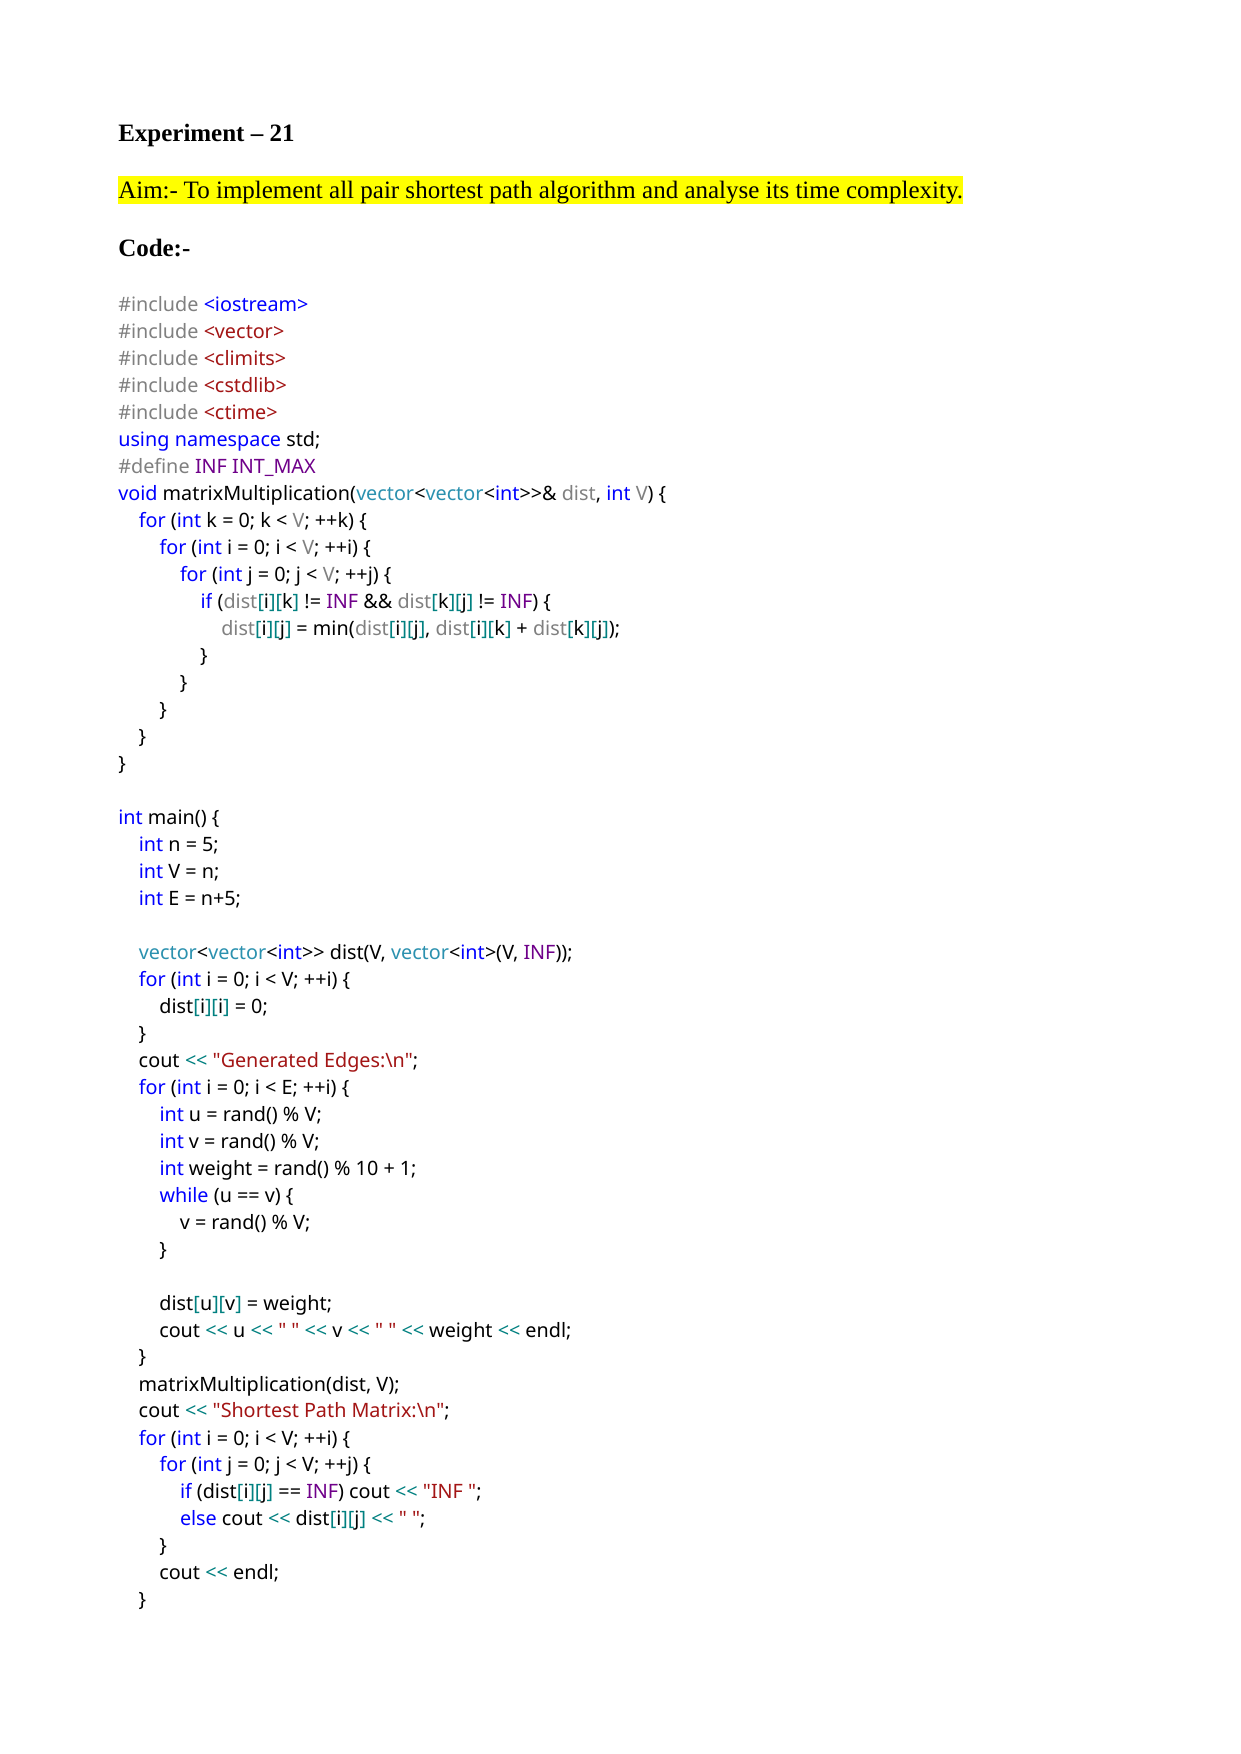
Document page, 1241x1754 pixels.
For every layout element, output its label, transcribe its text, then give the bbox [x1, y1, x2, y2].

text for (int i = 0; i < V; ++i) { [118, 1424, 1122, 1451]
text else cout << dist[i][j] << " "; [118, 1505, 1122, 1532]
text int weight = rand() % 10 + 1; [118, 1154, 1122, 1181]
text for (int j = 0; j < V; ++j) { [118, 560, 1122, 587]
text if (dist[i][k] != INF && dist[k][j] != INF) { [118, 587, 1122, 614]
text } [118, 749, 1122, 776]
text for (int i = 0; i < V; ++i) { [118, 533, 1122, 560]
text dist[i][j] = min(dist[i][j], dist[i][k] + dist[k][j]); [118, 614, 1122, 641]
text int u = rand() % V; [118, 1100, 1122, 1127]
text dist[i][i] = 0; [118, 992, 1122, 1019]
text Experiment – 21 [118, 118, 1122, 147]
text cout << endl; [118, 1559, 1122, 1586]
text } [118, 668, 1122, 695]
text Code:- [118, 233, 1122, 262]
text Aim:- To implement all pair shortest path algorithm and analyse its time complexity. [118, 176, 1122, 204]
text #include <vector> [118, 318, 1122, 344]
text } [118, 695, 1122, 722]
text matrixMultiplication(dist, V); [118, 1370, 1122, 1397]
text int v = rand() % V; [118, 1127, 1122, 1154]
text int E = n+5; [118, 884, 1122, 911]
text } [118, 1235, 1122, 1262]
text } [118, 1343, 1122, 1370]
text int main() { [118, 803, 1122, 830]
text for (int i = 0; i < V; ++i) { [118, 965, 1122, 992]
text cout << "Generated Edges:\n"; [118, 1046, 1122, 1073]
text vector<vector<int>> dist(V, vector<int>(V, INF)); [118, 938, 1122, 965]
text } [118, 641, 1122, 668]
text dist[u][v] = weight; [118, 1289, 1122, 1316]
text int n = 5; [118, 830, 1122, 857]
text for (int j = 0; j < V; ++j) { [118, 1451, 1122, 1478]
text } [118, 1019, 1122, 1046]
text #include <ctime> [118, 398, 1122, 426]
text for (int i = 0; i < E; ++i) { [118, 1073, 1122, 1100]
text using namespace std; [118, 426, 1122, 452]
text } [118, 1586, 1122, 1613]
text #include <climits> [118, 344, 1122, 372]
text while (u == v) { [118, 1181, 1122, 1208]
text #define INF INT_MAX [118, 452, 1122, 479]
text void matrixMultiplication(vector<vector<int>>& dist, int V) { [118, 479, 1122, 506]
text #include <iostream> [118, 291, 1122, 318]
text int V = n; [118, 857, 1122, 884]
text if (dist[i][j] == INF) cout << "INF "; [118, 1478, 1122, 1505]
text } [118, 722, 1122, 749]
text cout << u << " " << v << " " << weight << endl; [118, 1316, 1122, 1343]
text v = rand() % V; [118, 1208, 1122, 1235]
text } [118, 1532, 1122, 1559]
text #include <cstdlib> [118, 372, 1122, 398]
text for (int k = 0; k < V; ++k) { [118, 506, 1122, 533]
text cout << "Shortest Path Matrix:\n"; [118, 1397, 1122, 1424]
